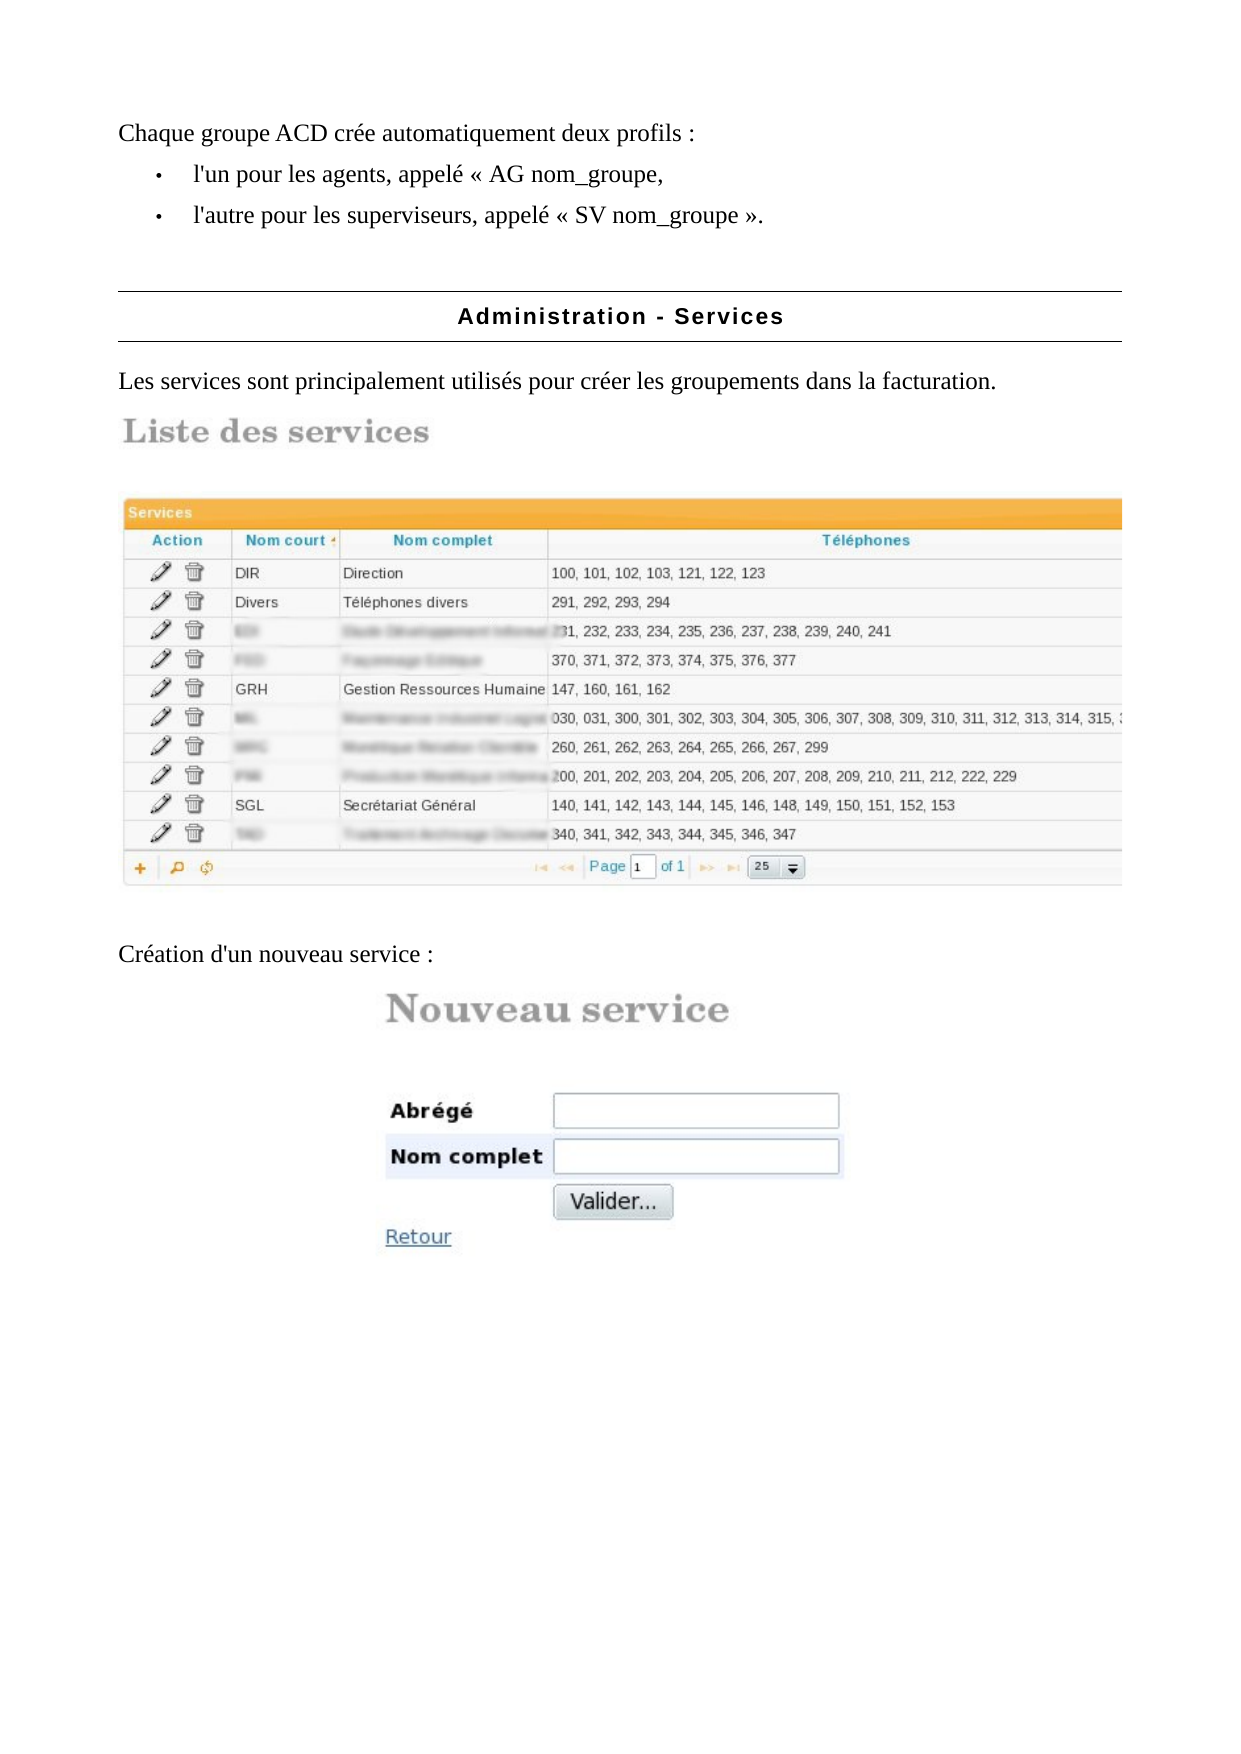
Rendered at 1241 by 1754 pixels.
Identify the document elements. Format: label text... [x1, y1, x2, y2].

list l'autre pour les superviseurs, appelé « SV nom_groupe ». [156, 201, 1122, 229]
text Création d'un nouveau service : [118, 939, 1122, 968]
text Chaque groupe ACD crée automatiquement deux profils : [118, 118, 1122, 147]
text Les services sont principalement utilisés pour créer les groupements dans la facturation. [118, 366, 1122, 395]
subtitle Administration - Services [118, 292, 1122, 341]
picture [375, 980, 865, 1269]
picture [118, 407, 1123, 899]
list l'un pour les agents, appelé « AG nom_groupe, [156, 159, 1122, 188]
